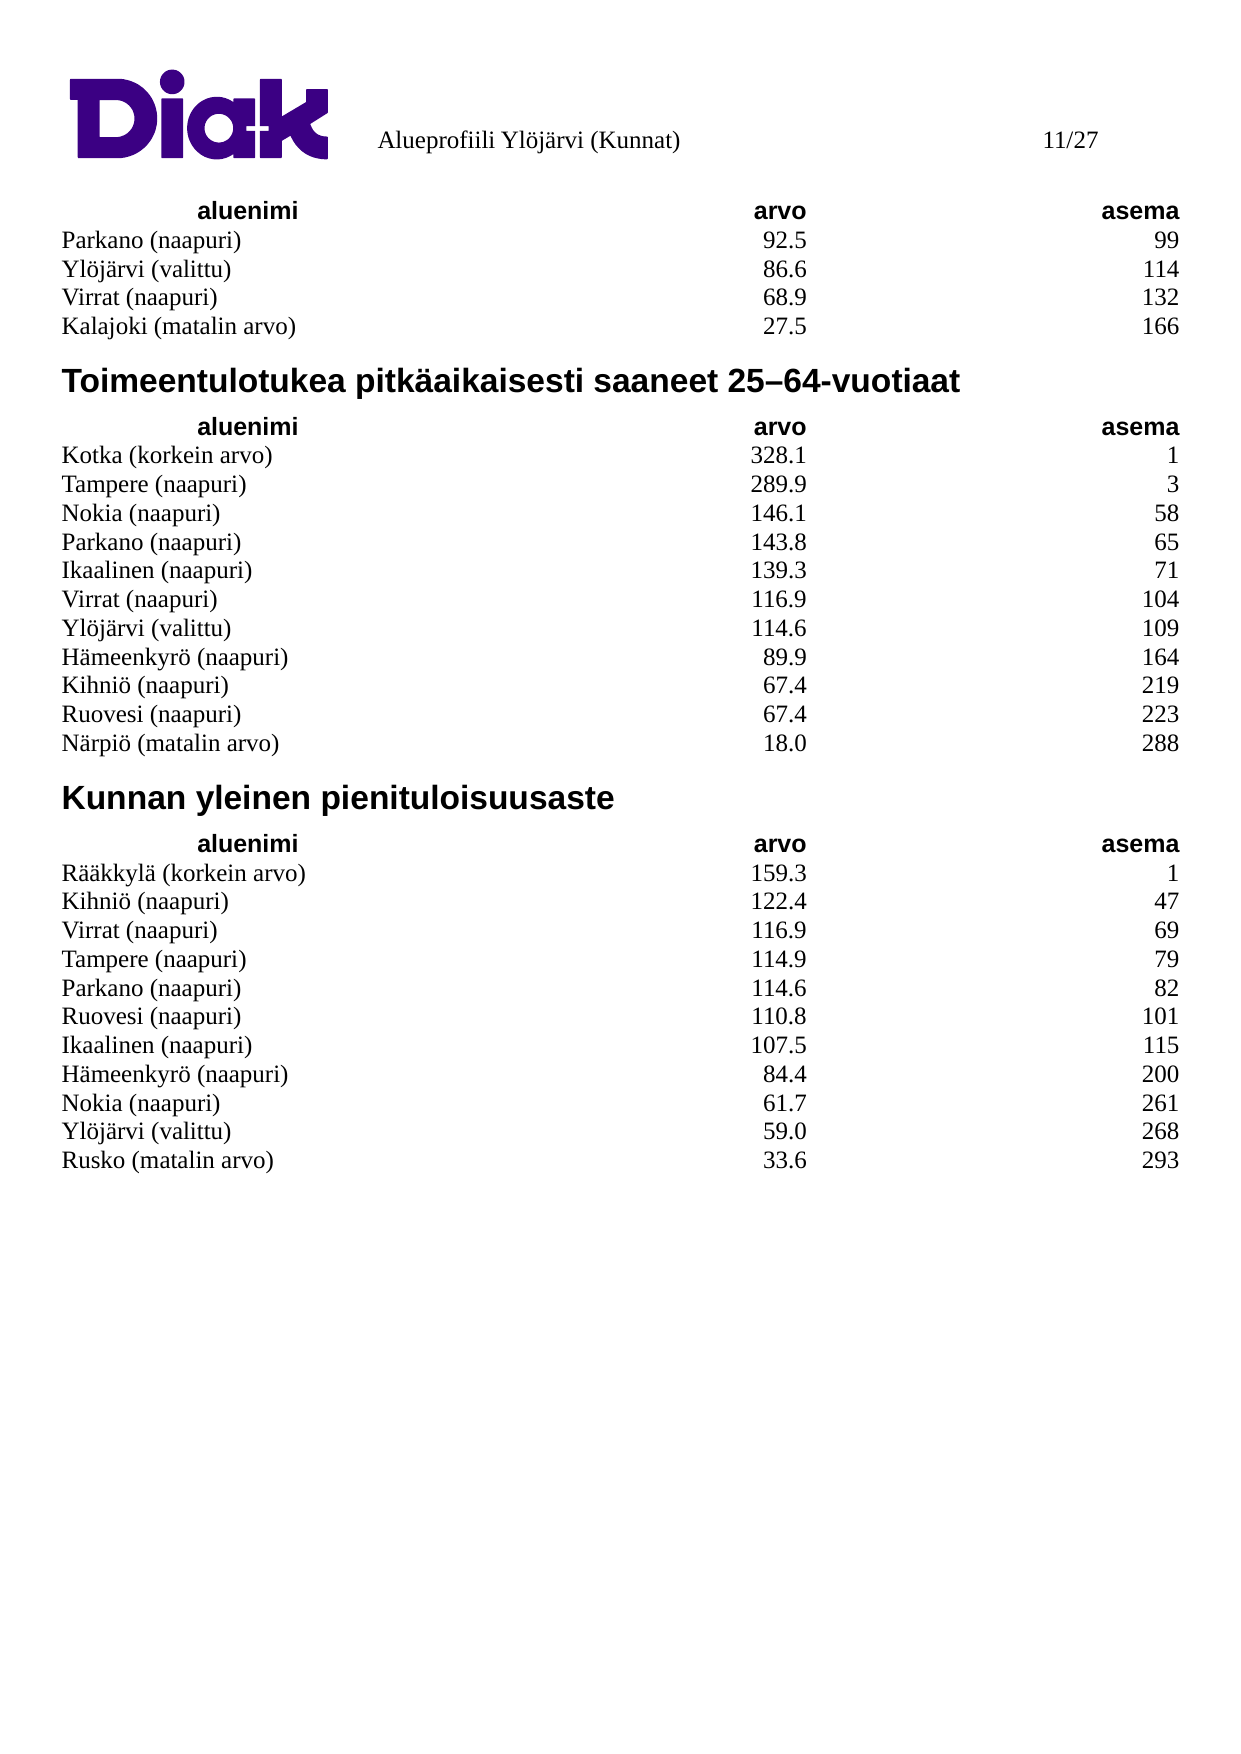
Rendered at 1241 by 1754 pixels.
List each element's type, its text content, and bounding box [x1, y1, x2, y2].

table_cell 89.9 [434, 642, 806, 671]
table_cell 27.5 [434, 311, 806, 340]
table_cell Virrat (naapuri) [61, 584, 434, 613]
table_cell Kihniö (naapuri) [61, 671, 434, 699]
table_cell Parkano (naapuri) [61, 527, 434, 556]
subtitle Kunnan yleinen pienituloisuusaste [61, 778, 1179, 816]
table_cell 261 [806, 1088, 1179, 1116]
table_cell Ruovesi (naapuri) [61, 1001, 434, 1030]
table_cell 164 [806, 642, 1179, 671]
table_cell 1 [806, 441, 1179, 469]
table_cell Nokia (naapuri) [61, 498, 434, 527]
table_header aluenimi [61, 196, 434, 225]
table_cell Ikaalinen (naapuri) [61, 556, 434, 584]
table_cell 219 [806, 671, 1179, 699]
table_cell 99 [806, 225, 1179, 254]
subtitle Toimeentulotukea pitkäaikaisesti saaneet 25–64-vuotiaat [61, 361, 1179, 399]
table_cell Virrat (naapuri) [61, 915, 434, 944]
table_cell 139.3 [434, 556, 806, 584]
table_cell 69 [806, 915, 1179, 944]
table_cell Ruovesi (naapuri) [61, 699, 434, 728]
table_cell 79 [806, 944, 1179, 973]
table_cell Tampere (naapuri) [61, 469, 434, 498]
table_header aluenimi [61, 412, 434, 441]
table_cell Kalajoki (matalin arvo) [61, 311, 434, 340]
table_cell 200 [806, 1059, 1179, 1088]
table_header arvo [434, 829, 806, 858]
table_cell 114.6 [434, 973, 806, 1001]
table_cell 109 [806, 613, 1179, 642]
table_cell 47 [806, 886, 1179, 915]
table_cell Parkano (naapuri) [61, 225, 434, 254]
table_cell Nokia (naapuri) [61, 1088, 434, 1116]
table_cell 1 [806, 858, 1179, 886]
table_cell Kihniö (naapuri) [61, 886, 434, 915]
table_cell 114 [806, 254, 1179, 282]
table_cell 166 [806, 311, 1179, 340]
table_cell Tampere (naapuri) [61, 944, 434, 973]
table_cell 71 [806, 556, 1179, 584]
table_cell 114.6 [434, 613, 806, 642]
table_cell Rusko (matalin arvo) [61, 1145, 434, 1174]
table_cell Hämeenkyrö (naapuri) [61, 642, 434, 671]
table_cell Ylöjärvi (valittu) [61, 1116, 434, 1145]
table_cell 61.7 [434, 1088, 806, 1116]
table_cell Ikaalinen (naapuri) [61, 1030, 434, 1059]
table_cell 107.5 [434, 1030, 806, 1059]
table_cell 58 [806, 498, 1179, 527]
table_cell Virrat (naapuri) [61, 283, 434, 311]
table_cell 110.8 [434, 1001, 806, 1030]
table_cell 101 [806, 1001, 1179, 1030]
table_cell Hämeenkyrö (naapuri) [61, 1059, 434, 1088]
table_cell 143.8 [434, 527, 806, 556]
table_cell 92.5 [434, 225, 806, 254]
table_cell 33.6 [434, 1145, 806, 1174]
table_cell 18.0 [434, 728, 806, 757]
table_cell 86.6 [434, 254, 806, 282]
table_cell Ylöjärvi (valittu) [61, 254, 434, 282]
table_header asema [806, 196, 1179, 225]
table_cell 122.4 [434, 886, 806, 915]
table_cell 59.0 [434, 1116, 806, 1145]
table_cell Kotka (korkein arvo) [61, 441, 434, 469]
table_cell 114.9 [434, 944, 806, 973]
table_cell 132 [806, 283, 1179, 311]
table_header arvo [434, 196, 806, 225]
table_cell 268 [806, 1116, 1179, 1145]
table_cell 68.9 [434, 283, 806, 311]
table_cell 65 [806, 527, 1179, 556]
table_cell 67.4 [434, 671, 806, 699]
table_cell 293 [806, 1145, 1179, 1174]
table_cell 328.1 [434, 441, 806, 469]
table_cell 67.4 [434, 699, 806, 728]
table_header asema [806, 829, 1179, 858]
table_header arvo [434, 412, 806, 441]
table_cell 116.9 [434, 584, 806, 613]
table_cell 146.1 [434, 498, 806, 527]
table_cell Rääkkylä (korkein arvo) [61, 858, 434, 886]
table_cell 3 [806, 469, 1179, 498]
table_cell 223 [806, 699, 1179, 728]
table_cell Parkano (naapuri) [61, 973, 434, 1001]
table_cell Närpiö (matalin arvo) [61, 728, 434, 757]
table_cell 289.9 [434, 469, 806, 498]
table_cell 104 [806, 584, 1179, 613]
table_cell 116.9 [434, 915, 806, 944]
table_header asema [806, 412, 1179, 441]
table_cell Ylöjärvi (valittu) [61, 613, 434, 642]
table_cell 159.3 [434, 858, 806, 886]
table_cell 82 [806, 973, 1179, 1001]
table_cell 288 [806, 728, 1179, 757]
table_cell 84.4 [434, 1059, 806, 1088]
table_cell 115 [806, 1030, 1179, 1059]
table_header aluenimi [61, 829, 434, 858]
